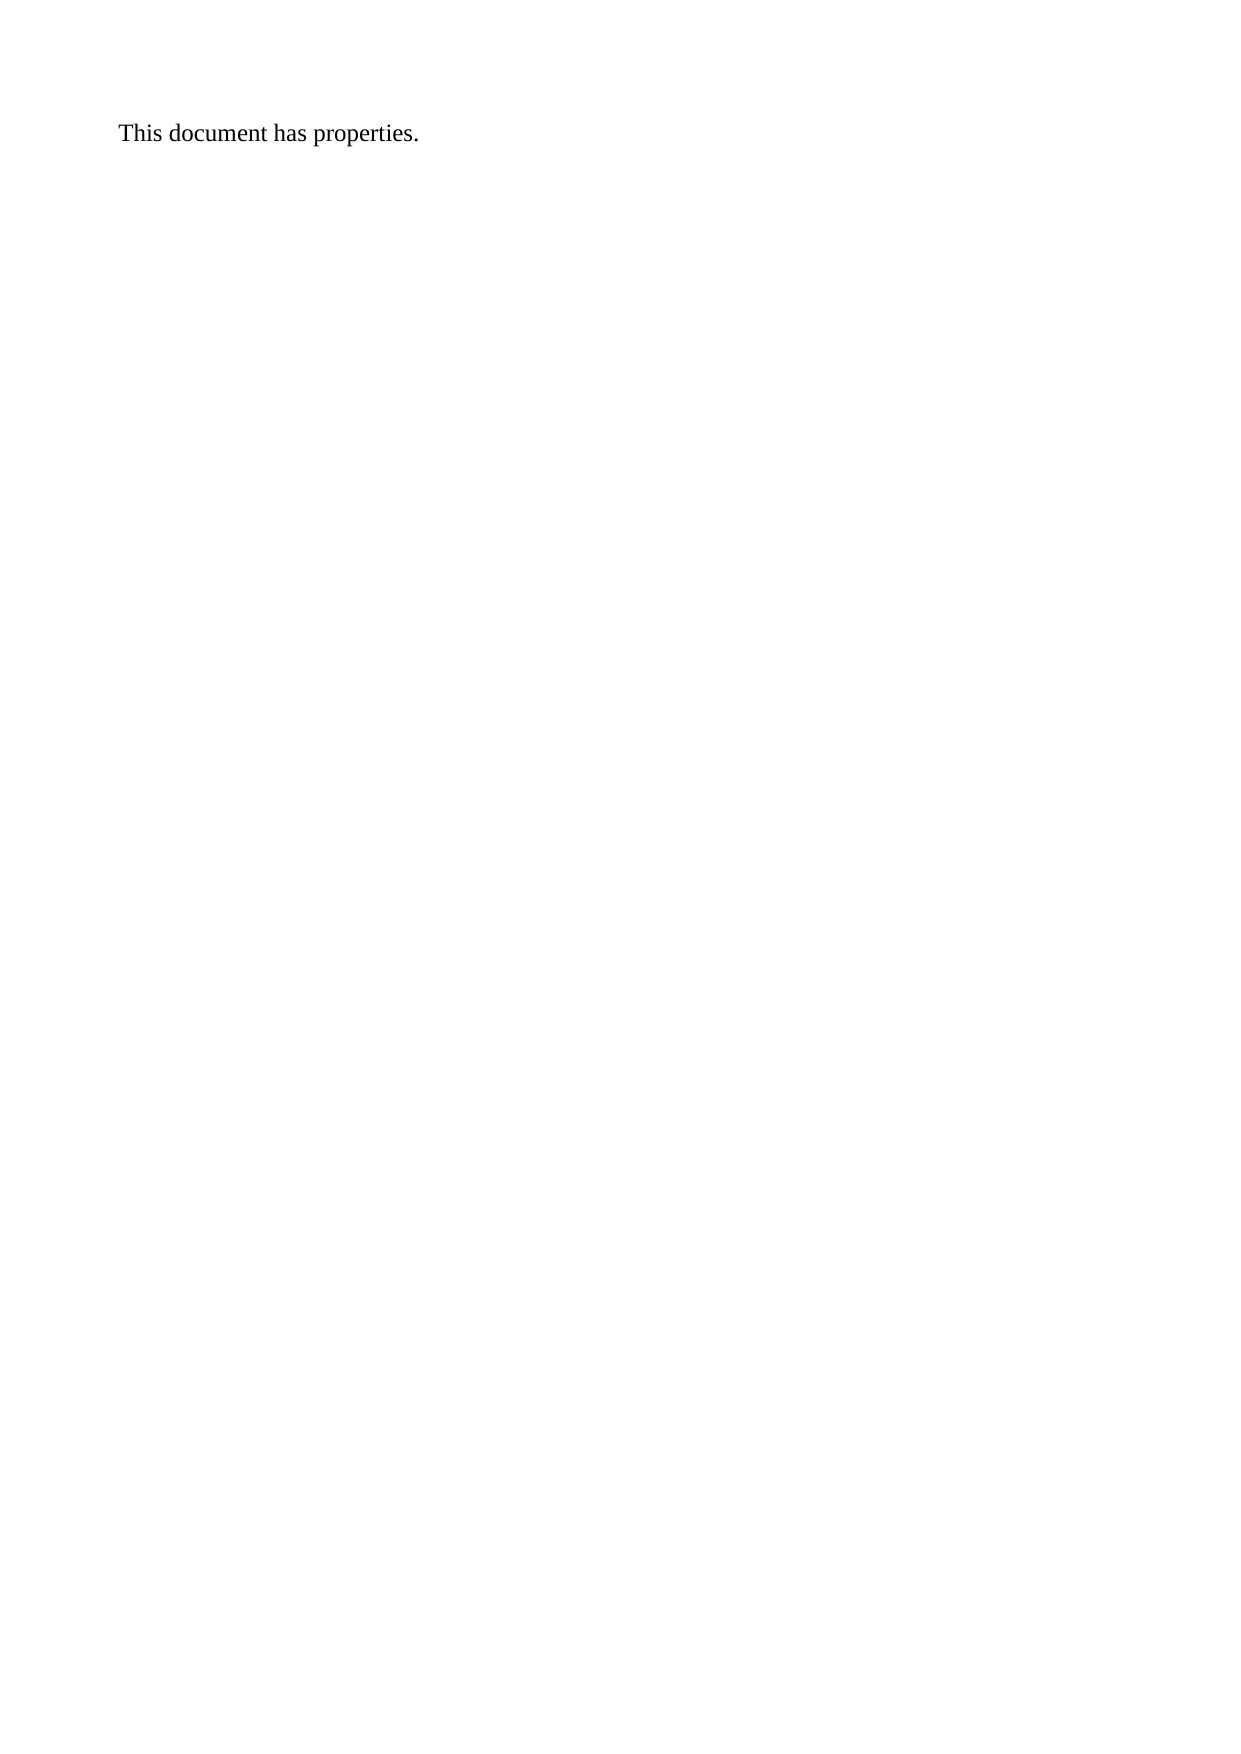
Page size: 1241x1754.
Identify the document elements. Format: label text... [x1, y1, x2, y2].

text This document has properties. [118, 118, 1122, 147]
